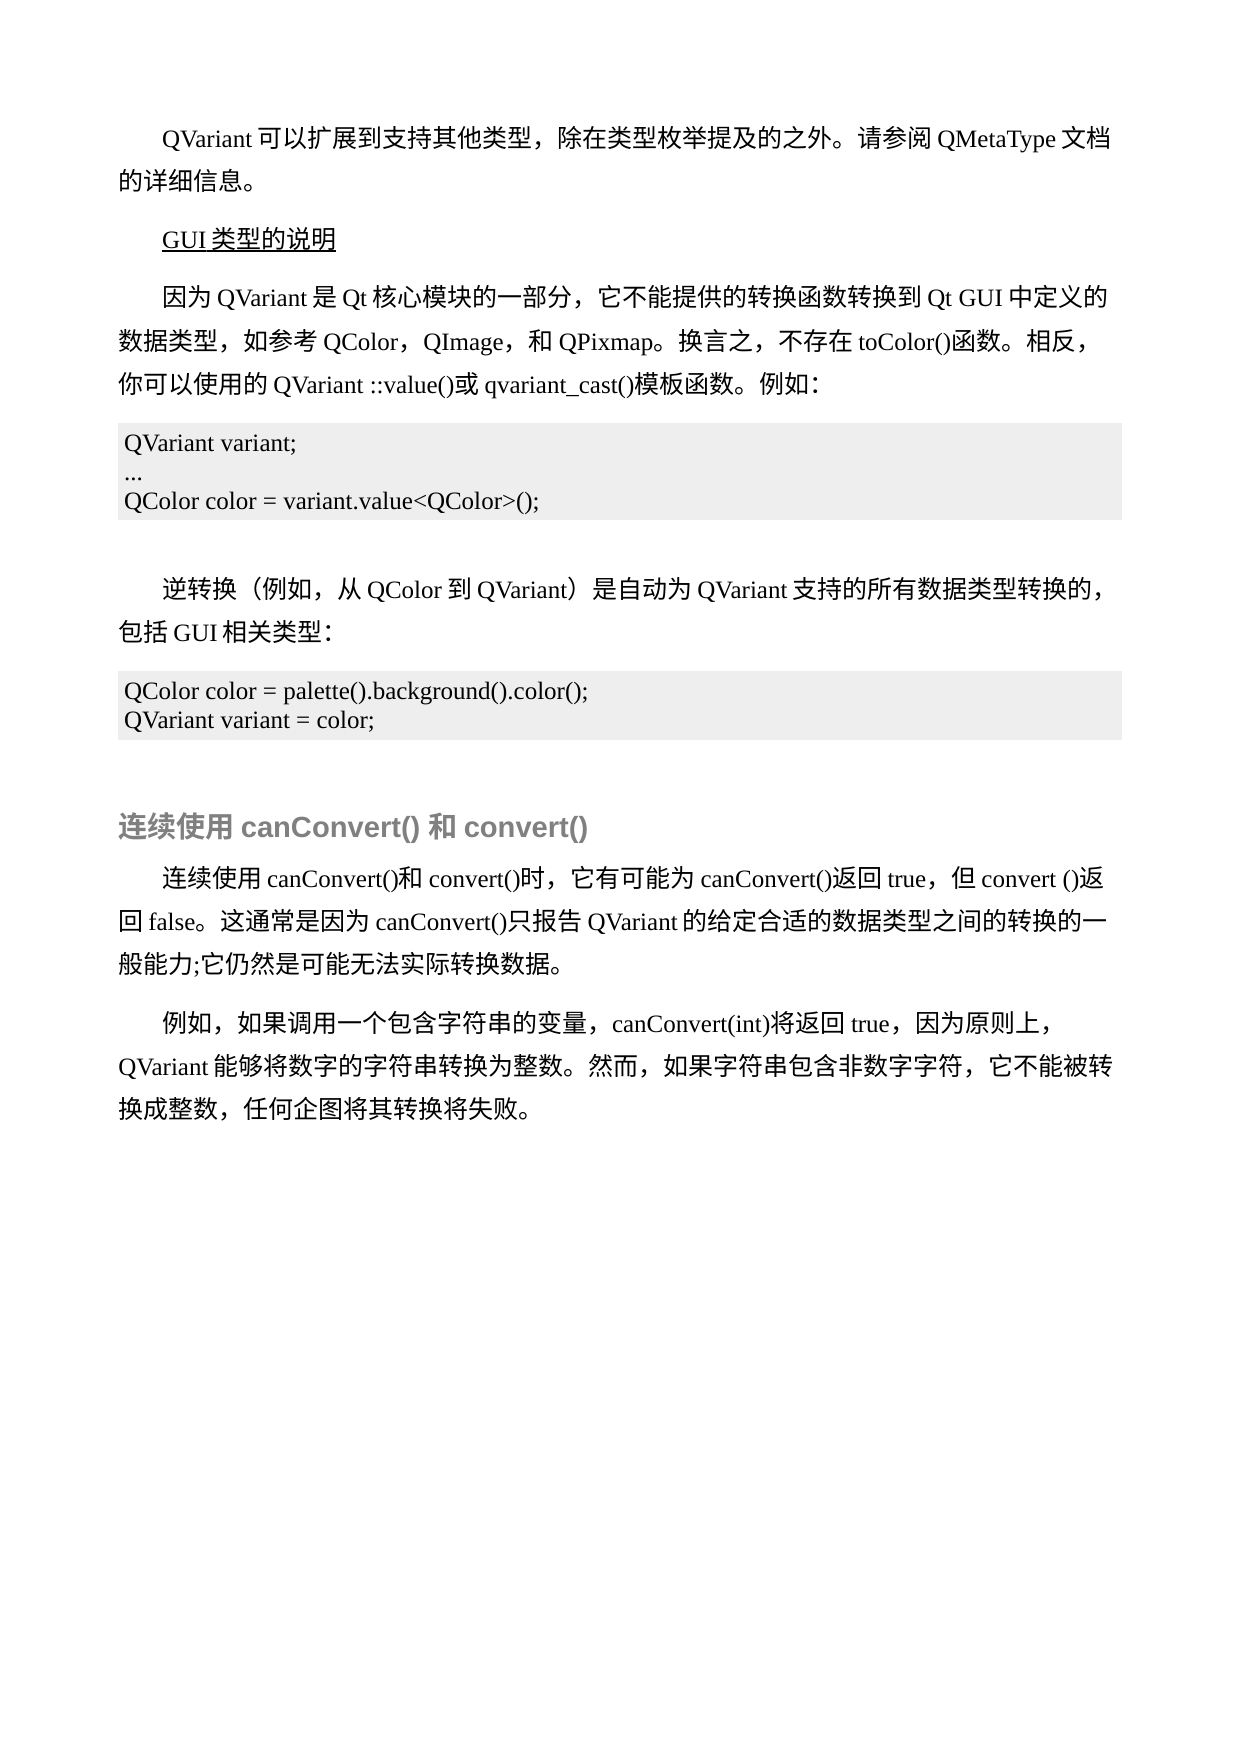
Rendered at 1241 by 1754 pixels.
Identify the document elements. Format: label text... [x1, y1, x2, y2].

text 例如，如果调用一个包含字符串的变量，canConvert(int)将返回 true，因为原则上，QVariant能够将数字的字符串转换为整数。然而，如果字符串包含非数字字符，它不能被转换成整数，任何企图将其转换将失败。 [118, 1003, 1122, 1126]
text GUI类型的说明 [118, 219, 1122, 256]
text 逆转换（例如，从QColor到QVariant）是自动为QVariant支持的所有数据类型转换的，包括GUI相关类型： [118, 569, 1122, 649]
subtitle 连续使用canConvert() 和convert() [118, 803, 1122, 846]
table_header QVariant variant; ... QColor color = variant.value<QColor>(); [118, 423, 1122, 520]
text 因为QVariant是Qt核心模块的一部分，它不能提供的转换函数转换到Qt GUI中定义的数据类型，如参考QColor，QImage，和QPixmap。换言之，不存在toColor()函数。相反，你可以使用的QVariant ::value()或qvariant_cast()模板函数。例如： [118, 278, 1122, 401]
text QVariant可以扩展到支持其他类型，除在类型枚举提及的之外。请参阅QMetaType文档的详细信息。 [118, 118, 1122, 198]
table_header QColor color = palette().background().color(); QVariant variant = color; [118, 671, 1122, 740]
text 连续使用canConvert()和convert()时，它有可能为canConvert()返回true，但convert ()返回false。这通常是因为canConvert()只报告QVariant的给定合适的数据类型之间的转换的一般能力;它仍然是可能无法实际转换数据。 [118, 858, 1122, 981]
